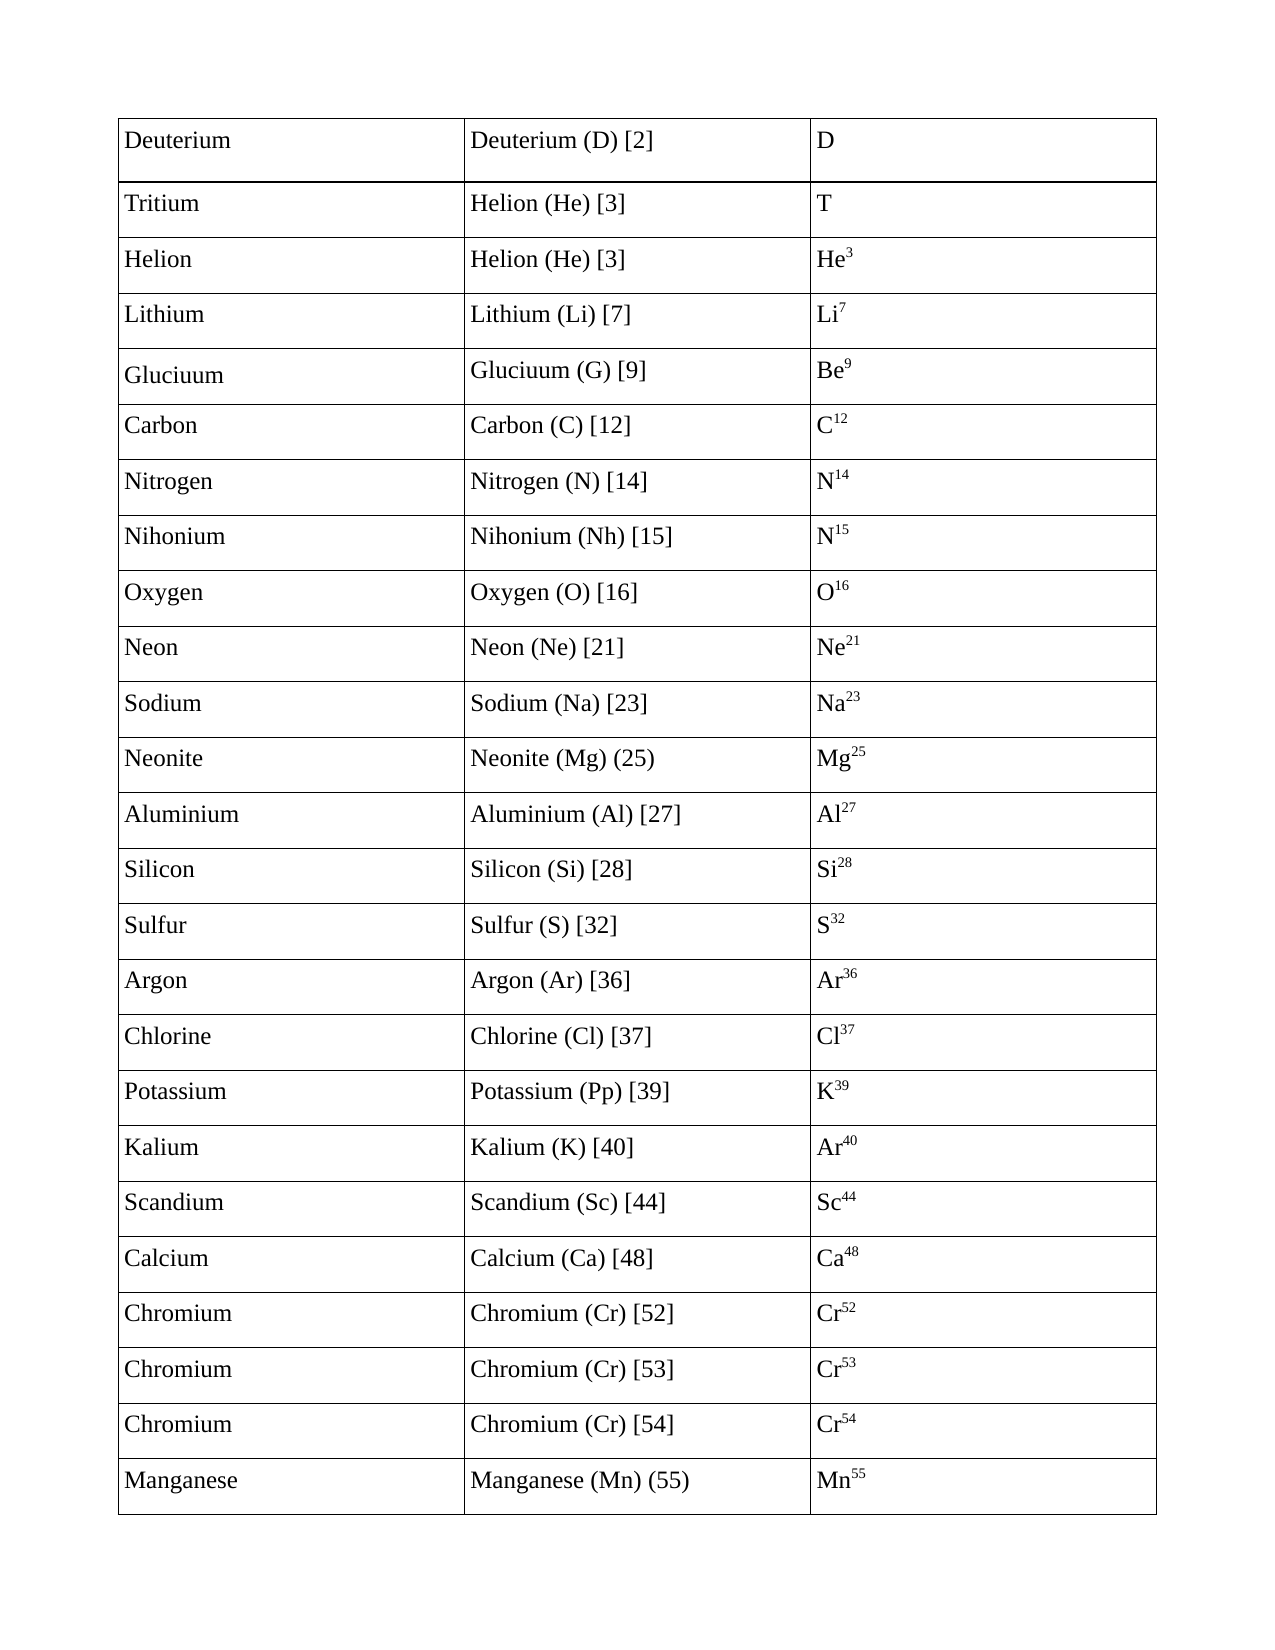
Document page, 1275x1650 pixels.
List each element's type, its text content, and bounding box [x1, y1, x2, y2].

table_cell Be9 [811, 349, 1156, 403]
table_cell Sodium [119, 682, 464, 737]
table_cell Nihonium [119, 516, 464, 570]
table_cell Li7 [811, 294, 1156, 348]
table_cell Helion [119, 238, 464, 292]
table_cell Carbon (C) [12] [465, 405, 810, 459]
table_cell Ar36 [811, 960, 1156, 1014]
table_cell Argon [119, 960, 464, 1014]
table_cell Sulfur (S) [32] [465, 904, 810, 959]
table_cell Kalium (K) [40] [465, 1126, 810, 1181]
table_cell S32 [811, 904, 1156, 959]
table_cell Helion (He) [3] [465, 238, 810, 292]
table_cell Cl37 [811, 1015, 1156, 1070]
table_cell K39 [811, 1071, 1156, 1125]
table_cell Lithium (Li) [7] [465, 294, 810, 348]
table_cell Oxygen [119, 571, 464, 626]
table_cell Chlorine (Cl) [37] [465, 1015, 810, 1070]
table_cell Deuterium (D) [2] [465, 119, 810, 181]
table_cell He3 [811, 238, 1156, 292]
table_cell Chromium (Cr) [53] [465, 1348, 810, 1403]
table_cell C12 [811, 405, 1156, 459]
table_cell Calcium [119, 1237, 464, 1292]
table_cell Silicon [119, 849, 464, 903]
table_cell Scandium (Sc) [44] [465, 1182, 810, 1236]
table_cell Potassium [119, 1071, 464, 1125]
table_cell N14 [811, 460, 1156, 514]
table_cell Tritium [119, 183, 464, 237]
table_cell Nitrogen [119, 460, 464, 514]
table_cell Nihonium (Nh) [15] [465, 516, 810, 570]
table_cell Sulfur [119, 904, 464, 959]
table_cell Sodium (Na) [23] [465, 682, 810, 737]
table_cell Lithium [119, 294, 464, 348]
table_cell Neonite (Mg) (25) [465, 738, 810, 792]
table_cell Nitrogen (N) [14] [465, 460, 810, 514]
table_cell Carbon [119, 405, 464, 459]
table_cell Aluminium (Al) [27] [465, 793, 810, 848]
table_cell Na23 [811, 682, 1156, 737]
table_cell Gluciuum (G) [9] [465, 349, 810, 403]
table_cell Helion (He) [3] [465, 183, 810, 237]
table_cell Ca48 [811, 1237, 1156, 1292]
table_cell Mn55 [811, 1459, 1156, 1514]
table_cell Cr53 [811, 1348, 1156, 1403]
table_cell Al27 [811, 793, 1156, 848]
table_cell Kalium [119, 1126, 464, 1181]
table_cell D [811, 119, 1156, 181]
table_cell Sc44 [811, 1182, 1156, 1236]
table_cell Chlorine [119, 1015, 464, 1070]
table_cell Argon (Ar) [36] [465, 960, 810, 1014]
table_cell Ar40 [811, 1126, 1156, 1181]
table_cell Gluciuum [119, 349, 464, 403]
table_cell Oxygen (O) [16] [465, 571, 810, 626]
table_cell Neon (Ne) [21] [465, 627, 810, 681]
table_cell T [811, 183, 1156, 237]
table_cell O16 [811, 571, 1156, 626]
table_cell Chromium [119, 1348, 464, 1403]
table_cell Mg25 [811, 738, 1156, 792]
table_cell Chromium [119, 1293, 464, 1347]
table_cell Chromium [119, 1404, 464, 1458]
table_cell Aluminium [119, 793, 464, 848]
table_cell Manganese [119, 1459, 464, 1514]
table_cell Deuterium [119, 119, 464, 181]
table_cell Ne21 [811, 627, 1156, 681]
table_cell Neon [119, 627, 464, 681]
table_cell Neonite [119, 738, 464, 792]
table_cell Si28 [811, 849, 1156, 903]
table_cell Silicon (Si) [28] [465, 849, 810, 903]
table_cell Chromium (Cr) [52] [465, 1293, 810, 1347]
table_cell Manganese (Mn) (55) [465, 1459, 810, 1514]
table_cell Chromium (Cr) [54] [465, 1404, 810, 1458]
table_cell Cr52 [811, 1293, 1156, 1347]
table_cell N15 [811, 516, 1156, 570]
table_cell Cr54 [811, 1404, 1156, 1458]
table_cell Scandium [119, 1182, 464, 1236]
table_cell Potassium (Pp) [39] [465, 1071, 810, 1125]
table_cell Calcium (Ca) [48] [465, 1237, 810, 1292]
